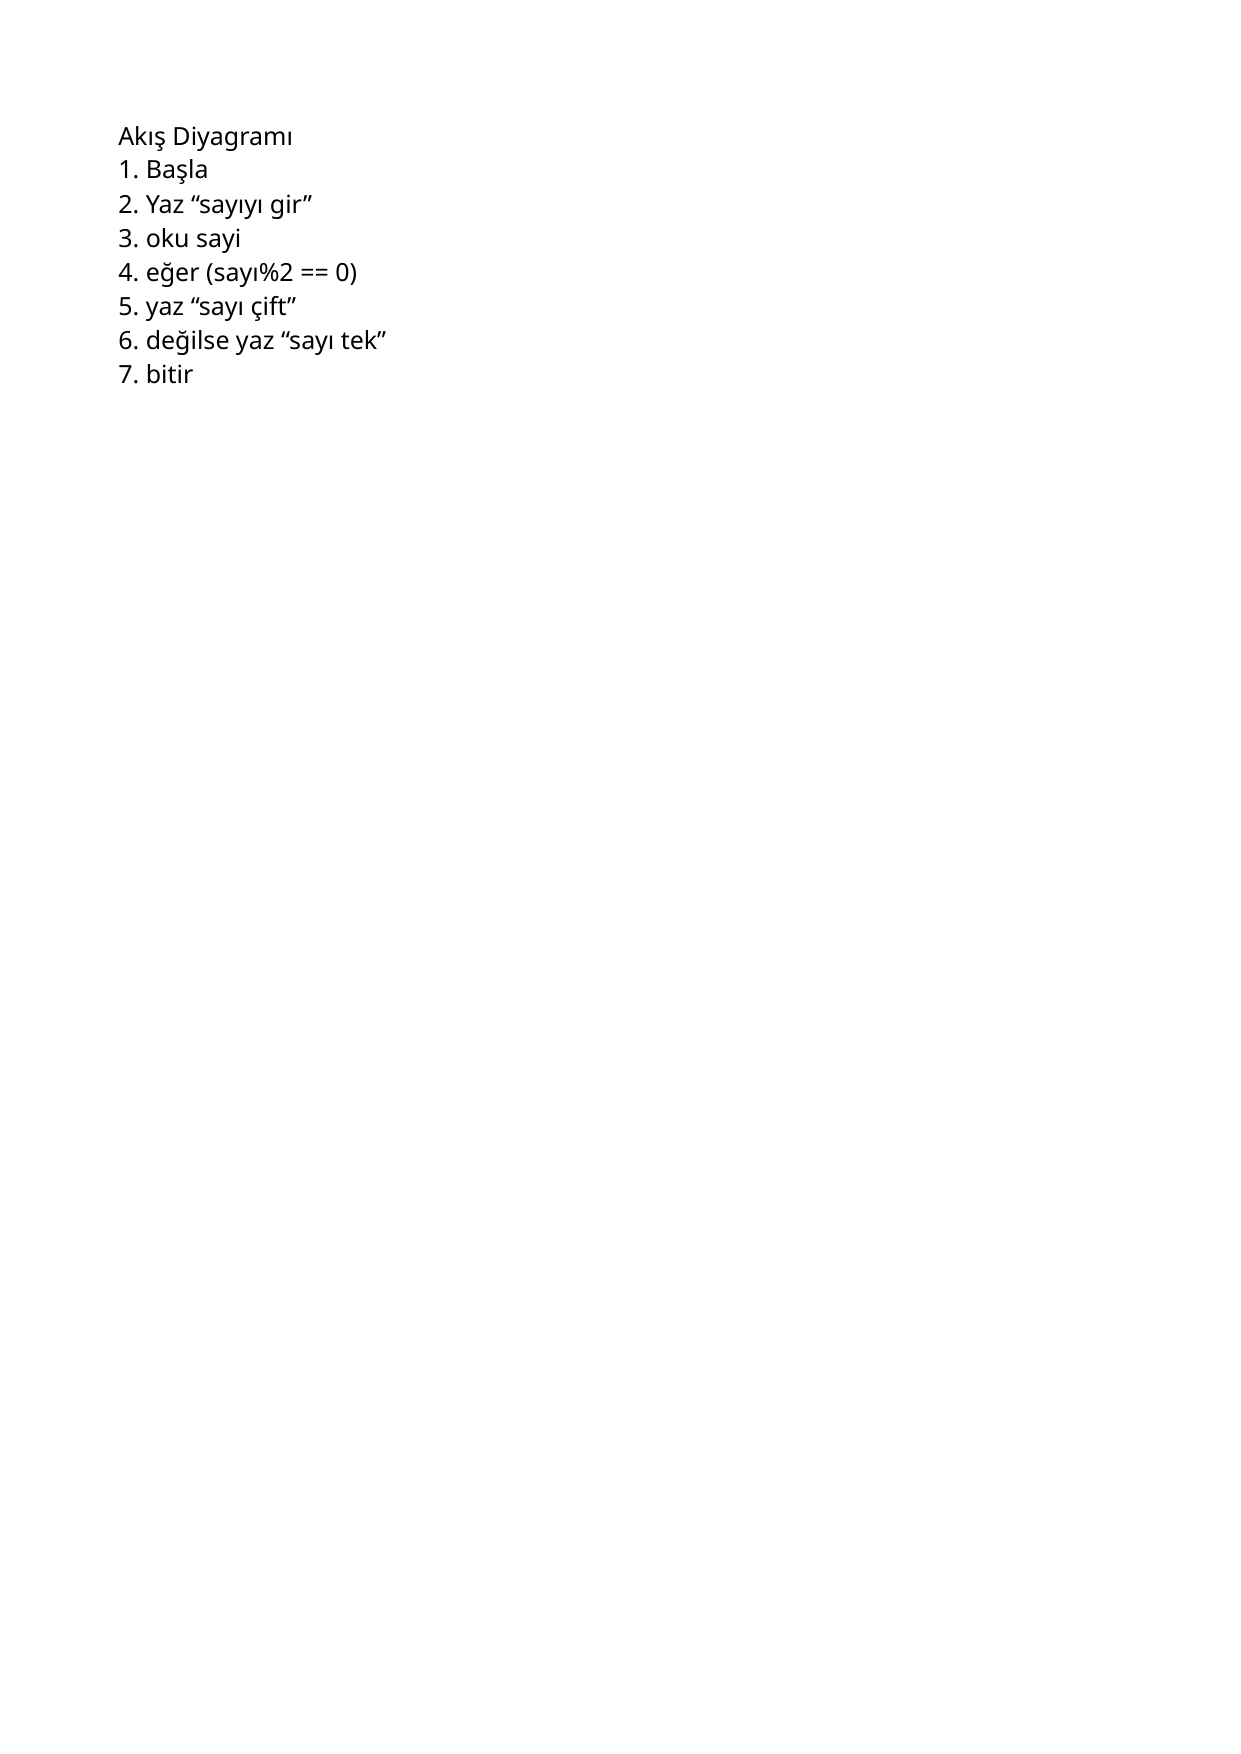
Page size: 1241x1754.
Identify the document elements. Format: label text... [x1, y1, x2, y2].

text 2. Yaz “sayıyı gir” [118, 186, 1122, 220]
text 1. Başla [118, 152, 1122, 186]
text 3. oku sayi [118, 220, 1122, 254]
text 6. değilse yaz “sayı tek” [118, 322, 1122, 357]
text 5. yaz “sayı çift” [118, 288, 1122, 322]
text 4. eğer (sayı%2 == 0) [118, 254, 1122, 288]
text 7. bitir [118, 357, 1122, 391]
text Akış Diyagramı [118, 118, 1122, 152]
